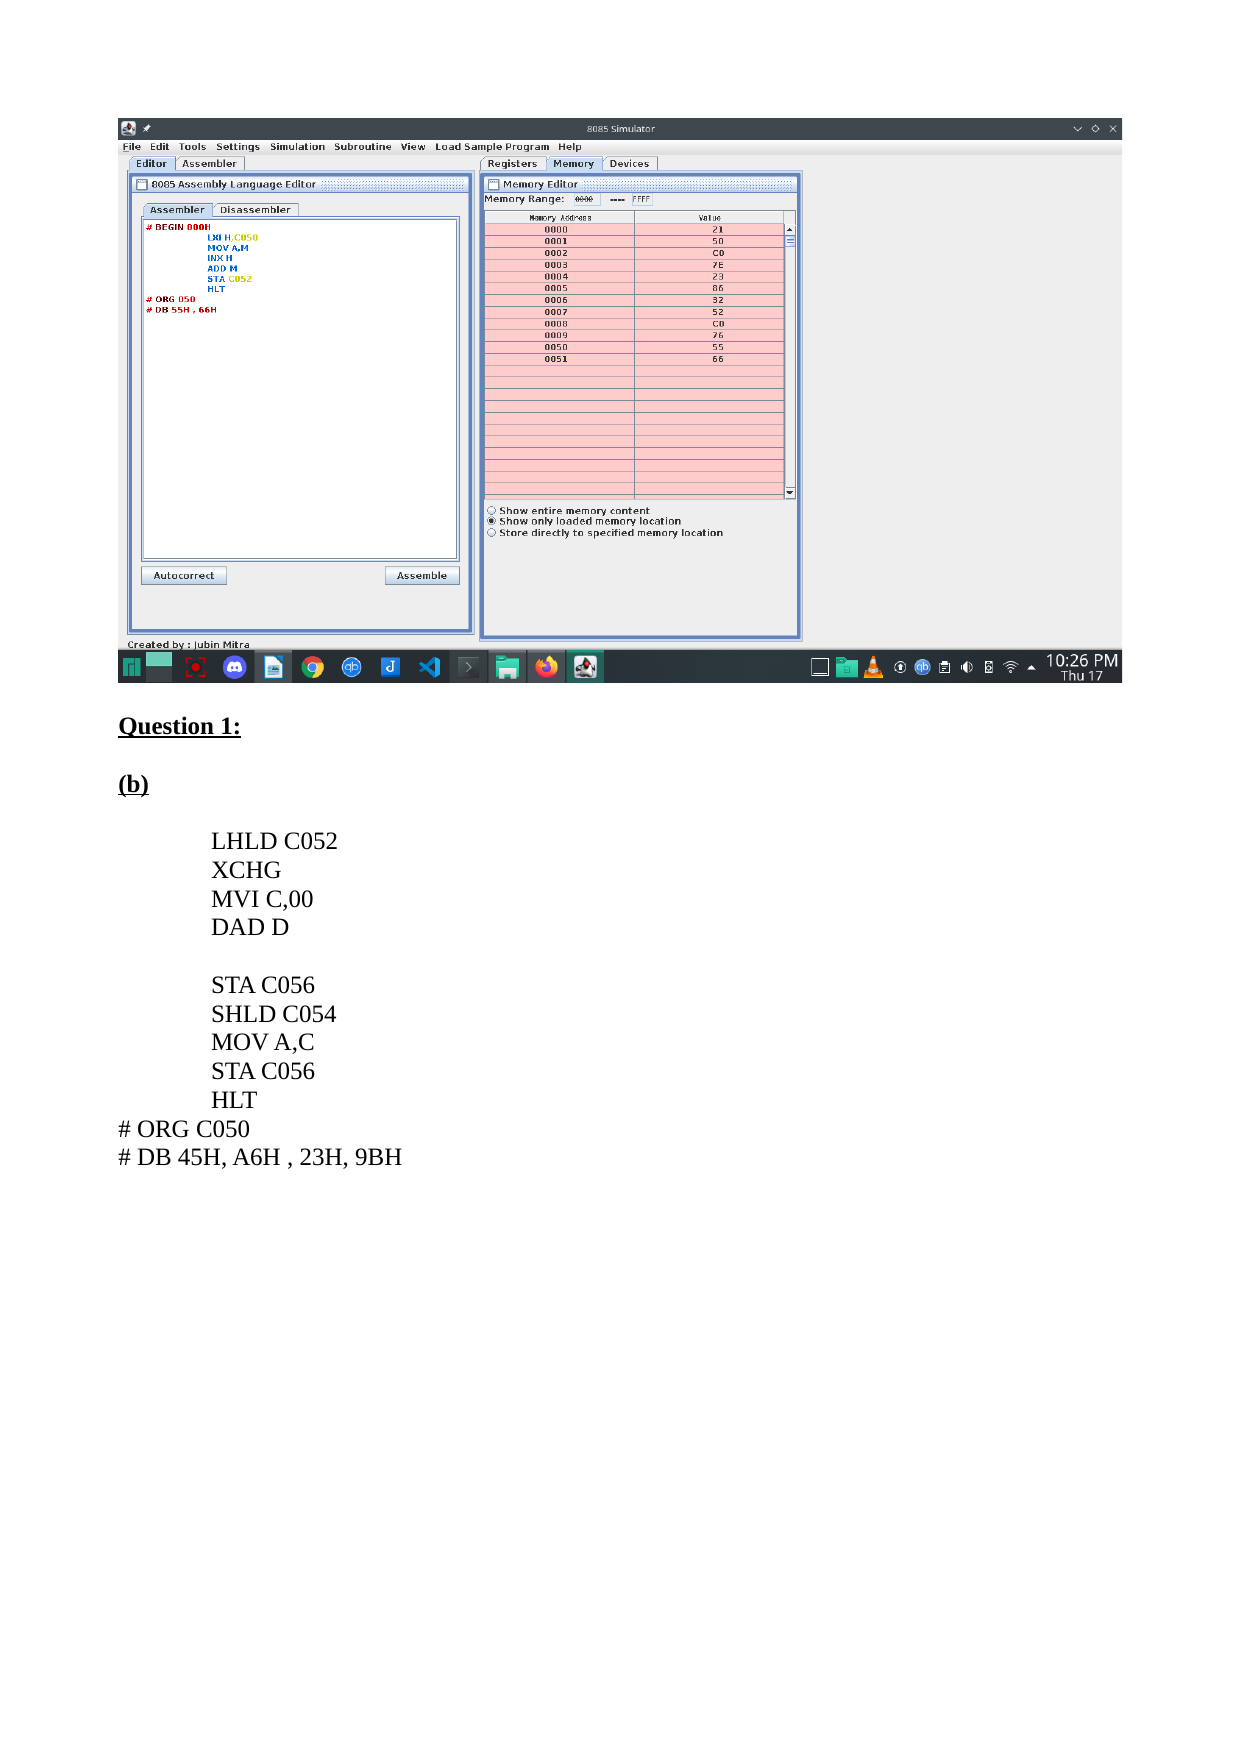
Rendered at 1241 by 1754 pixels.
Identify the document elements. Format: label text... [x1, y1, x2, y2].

text LHLD C052 [118, 826, 1122, 855]
text # DB 45H, A6H , 23H, 9BH [118, 1142, 1122, 1171]
text XCHG [118, 855, 1122, 884]
text # ORG C050 [118, 1114, 1122, 1142]
text HLT [118, 1085, 1122, 1114]
text DAD D [118, 912, 1122, 941]
text STA C056 [118, 970, 1122, 999]
text MVI C,00 [118, 884, 1122, 912]
text MOV A,C [118, 1027, 1122, 1056]
text (b) [118, 769, 1122, 797]
text SHLD C054 [118, 999, 1122, 1027]
text Question 1: [118, 711, 1122, 740]
picture [118, 118, 1123, 683]
text STA C056 [118, 1056, 1122, 1085]
